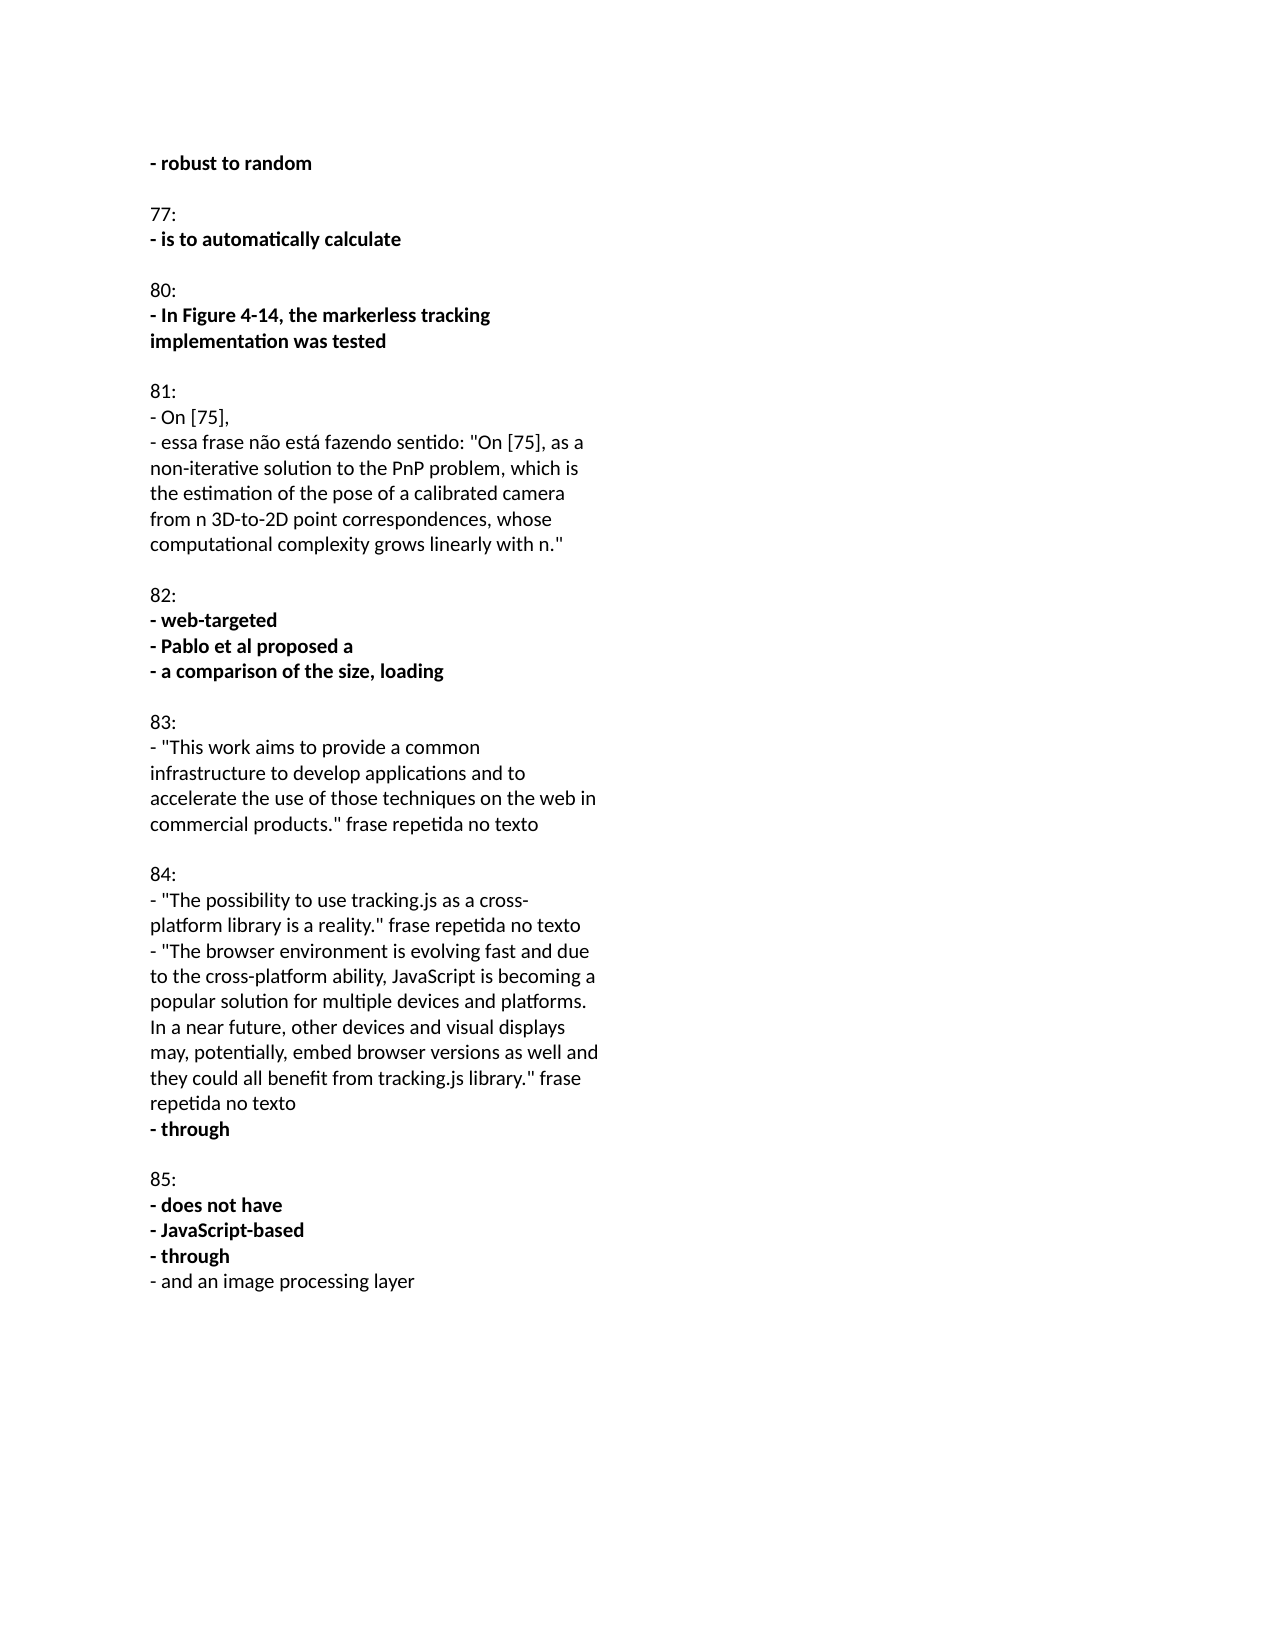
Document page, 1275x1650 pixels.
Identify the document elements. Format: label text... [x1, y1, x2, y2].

text 85: [150, 1167, 600, 1192]
text - essa frase não está fazendo sentido: "On [75], as a non-iterative solution to the PnP problem, which is the estimation of the pose of a calibrated camera from n 3D-to-2D point correspondences, whose computational complexity grows linearly with n." [150, 429, 600, 557]
text - "The possibility to use tracking.js as a cross-platform library is a reality." frase repetida no texto [150, 887, 600, 938]
text 80: [150, 277, 600, 302]
text - does not have [150, 1192, 600, 1217]
text 81: [150, 379, 600, 404]
text - In Figure 4-14, the markerless tracking implementation was tested [150, 302, 600, 353]
text - through [150, 1243, 600, 1268]
text - "This work aims to provide a common infrastructure to develop applications and to accelerate the use of those techniques on the web in commercial products." frase repetida no texto [150, 734, 600, 836]
text - is to automatically calculate [150, 226, 600, 252]
text - a comparison of the size, loading [150, 658, 600, 684]
text 82: [150, 582, 600, 607]
text 77: [150, 201, 600, 226]
text - through [150, 1116, 600, 1141]
text - web-targeted [150, 607, 600, 633]
text - On [75], [150, 404, 600, 429]
text 84: [150, 862, 600, 887]
text 83: [150, 709, 600, 734]
text - "The browser environment is evolving fast and due to the cross-platform ability, JavaScript is becoming a popular solution for multiple devices and platforms. In a near future, other devices and visual displays may, potentially, embed browser versions as well and they could all benefit from tracking.js library." frase repetida no texto [150, 938, 600, 1116]
text - robust to random [150, 150, 600, 175]
text - JavaScript-based [150, 1217, 600, 1243]
text - Pablo et al proposed a [150, 633, 600, 658]
text - and an image processing layer [150, 1268, 600, 1294]
